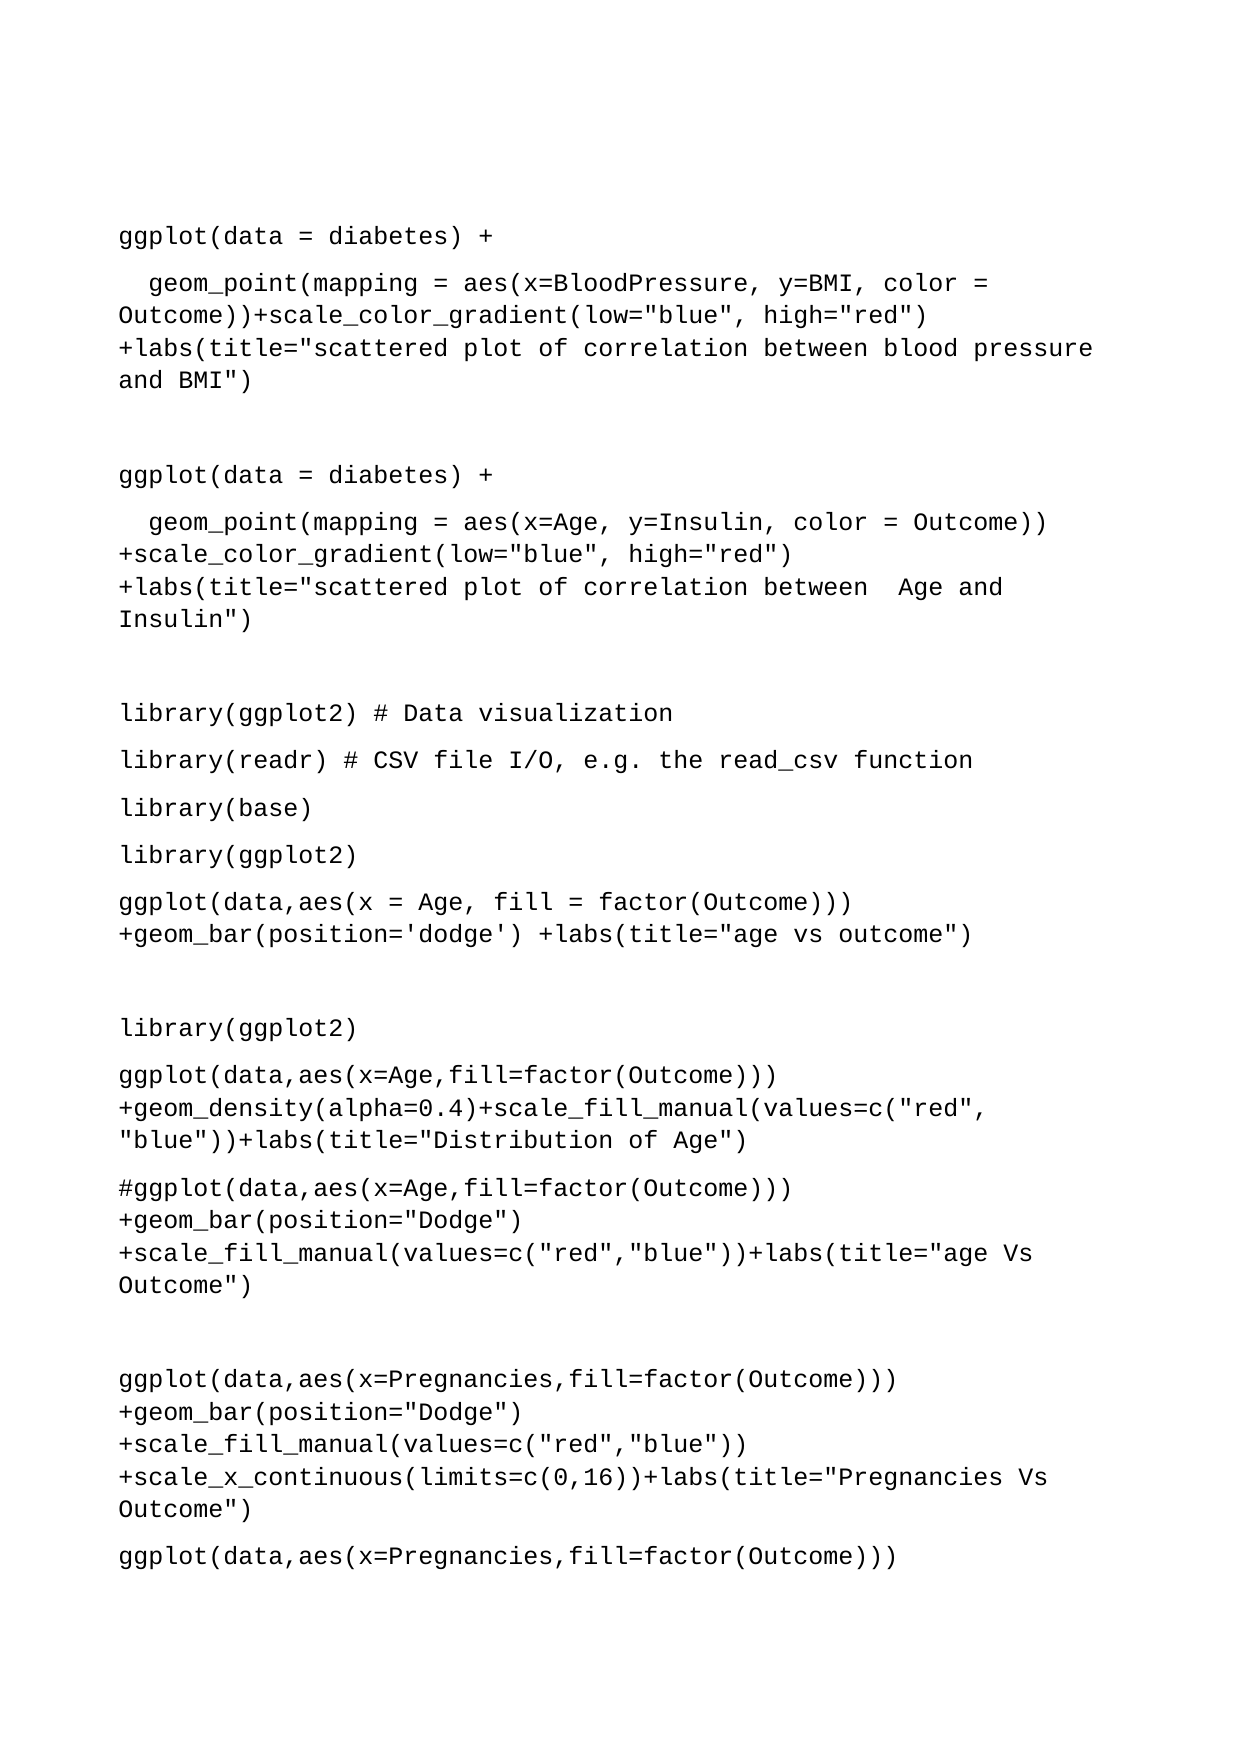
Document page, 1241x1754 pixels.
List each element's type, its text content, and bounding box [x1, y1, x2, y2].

text library(readr) # CSV file I/O, e.g. the read_csv function [118, 748, 1122, 776]
text ggplot(data,aes(x=Pregnancies,fill=factor(Outcome)))+geom_bar(position="Dodge")+scale_fill_manual(values=c("red","blue"))+scale_x_continuous(limits=c(0,16))+labs(title="Pregnancies Vs Outcome") [118, 1367, 1122, 1525]
text library(base) [118, 795, 1122, 823]
text library(ggplot2) [118, 1016, 1122, 1044]
text geom_point(mapping = aes(x=Age, y=Insulin, color = Outcome))+scale_color_gradient(low="blue", high="red")+labs(title="scattered plot of correlation between Age and Insulin") [118, 509, 1122, 635]
text #ggplot(data,aes(x=Age,fill=factor(Outcome)))+geom_bar(position="Dodge")+scale_fill_manual(values=c("red","blue"))+labs(title="age Vs Outcome") [118, 1175, 1122, 1301]
text ggplot(data,aes(x = Age, fill = factor(Outcome))) +geom_bar(position='dodge') +labs(title="age vs outcome") [118, 889, 1122, 950]
text geom_point(mapping = aes(x=BloodPressure, y=BMI, color = Outcome))+scale_color_gradient(low="blue", high="red")+labs(title="scattered plot of correlation between blood pressure and BMI") [118, 271, 1122, 396]
text library(ggplot2) [118, 842, 1122, 871]
text ggplot(data = diabetes) + [118, 223, 1122, 252]
text library(ggplot2) # Data visualization [118, 701, 1122, 729]
text ggplot(data,aes(x=Pregnancies,fill=factor(Outcome))) [118, 1544, 1122, 1572]
text ggplot(data,aes(x=Age,fill=factor(Outcome)))+geom_density(alpha=0.4)+scale_fill_manual(values=c("red", "blue"))+labs(title="Distribution of Age") [118, 1063, 1122, 1156]
text ggplot(data = diabetes) + [118, 462, 1122, 491]
